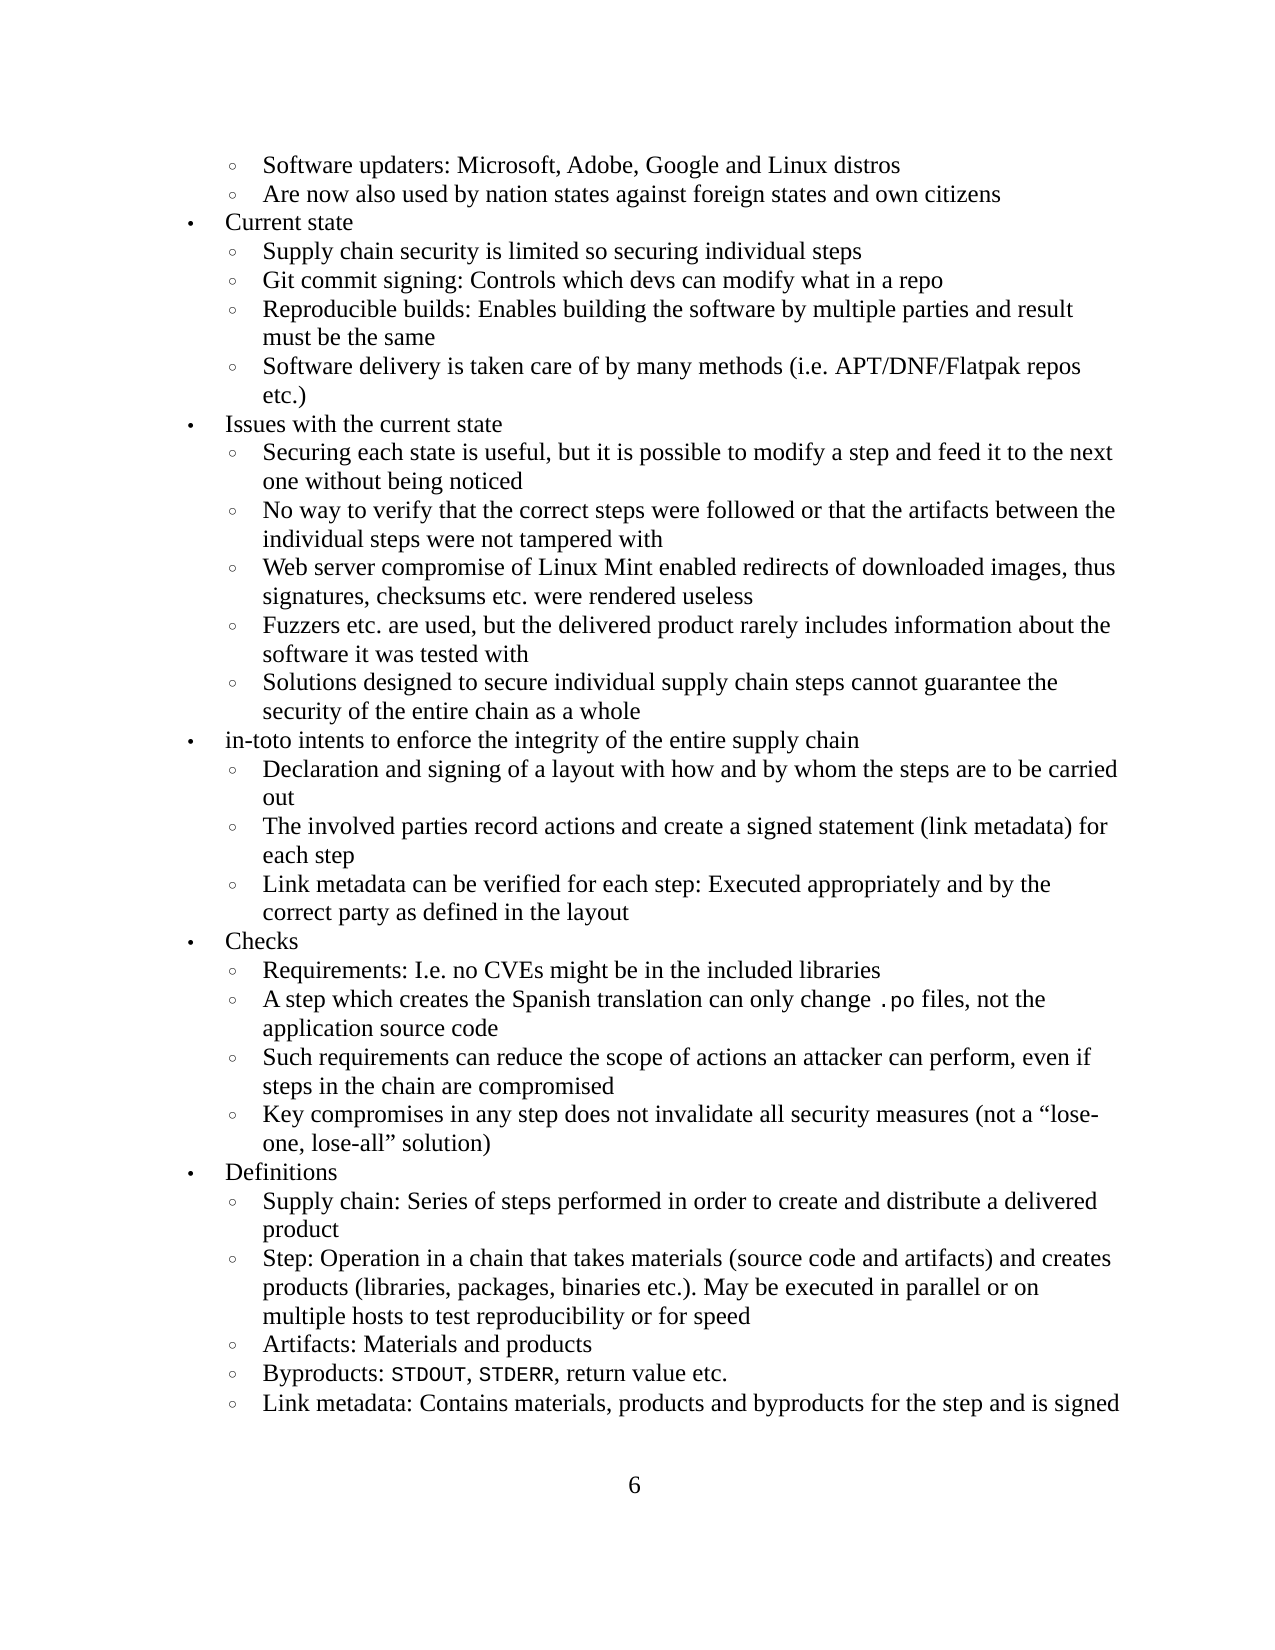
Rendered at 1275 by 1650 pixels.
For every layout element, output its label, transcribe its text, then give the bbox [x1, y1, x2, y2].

list Web server compromise of Linux Mint enabled redirects of downloaded images, thus signatures, checksums etc. were rendered useless [225, 552, 1125, 610]
list Declaration and signing of a layout with how and by whom the steps are to be carried out [225, 754, 1125, 811]
list Definitions [187, 1157, 1125, 1186]
list in-toto intents to enforce the integrity of the entire supply chain [187, 725, 1125, 754]
list Fuzzers etc. are used, but the delivered product rarely includes information about the software it was tested with [225, 610, 1125, 667]
list Git commit signing: Controls which devs can modify what in a repo [225, 265, 1125, 294]
list Step: Operation in a chain that takes materials (source code and artifacts) and creates products (libraries, packages, binaries etc.). May be executed in parallel or on multiple hosts to test reproducibility or for speed [225, 1243, 1125, 1329]
list Software delivery is taken care of by many methods (i.e. APT/DNF/Flatpak repos etc.) [225, 351, 1125, 409]
list Key compromises in any step does not invalidate all security measures (not a “lose-one, lose-all” solution) [225, 1099, 1125, 1157]
list Link metadata: Contains materials, products and byproducts for the step and is signed [225, 1388, 1125, 1417]
list Link metadata can be verified for each step: Executed appropriately and by the correct party as defined in the layout [225, 869, 1125, 926]
list Such requirements can reduce the scope of actions an attacker can perform, even if steps in the chain are compromised [225, 1042, 1125, 1099]
list Reproducible builds: Enables building the software by multiple parties and result must be the same [225, 294, 1125, 351]
list Supply chain security is limited so securing individual steps [225, 236, 1125, 265]
list No way to verify that the correct steps were followed or that the artifacts between the individual steps were not tampered with [225, 495, 1125, 552]
list Current state [187, 207, 1125, 236]
list Solutions designed to secure individual supply chain steps cannot guarantee the security of the entire chain as a whole [225, 667, 1125, 725]
list Supply chain: Series of steps performed in order to create and distribute a delivered product [225, 1186, 1125, 1243]
list Software updaters: Microsoft, Adobe, Google and Linux distros [225, 150, 1125, 179]
list Are now also used by nation states against foreign states and own citizens [225, 179, 1125, 207]
list Byproducts: STDOUT, STDERR, return value etc. [225, 1358, 1125, 1388]
list Requirements: I.e. no CVEs might be in the included libraries [225, 955, 1125, 984]
list Issues with the current state [187, 409, 1125, 437]
list A step which creates the Spanish translation can only change .po files, not the application source code [225, 984, 1125, 1042]
list Securing each state is useful, but it is possible to modify a step and feed it to the next one without being noticed [225, 437, 1125, 495]
list Artifacts: Materials and products [225, 1329, 1125, 1358]
list The involved parties record actions and create a signed statement (link metadata) for each step [225, 811, 1125, 869]
list Checks [187, 926, 1125, 955]
